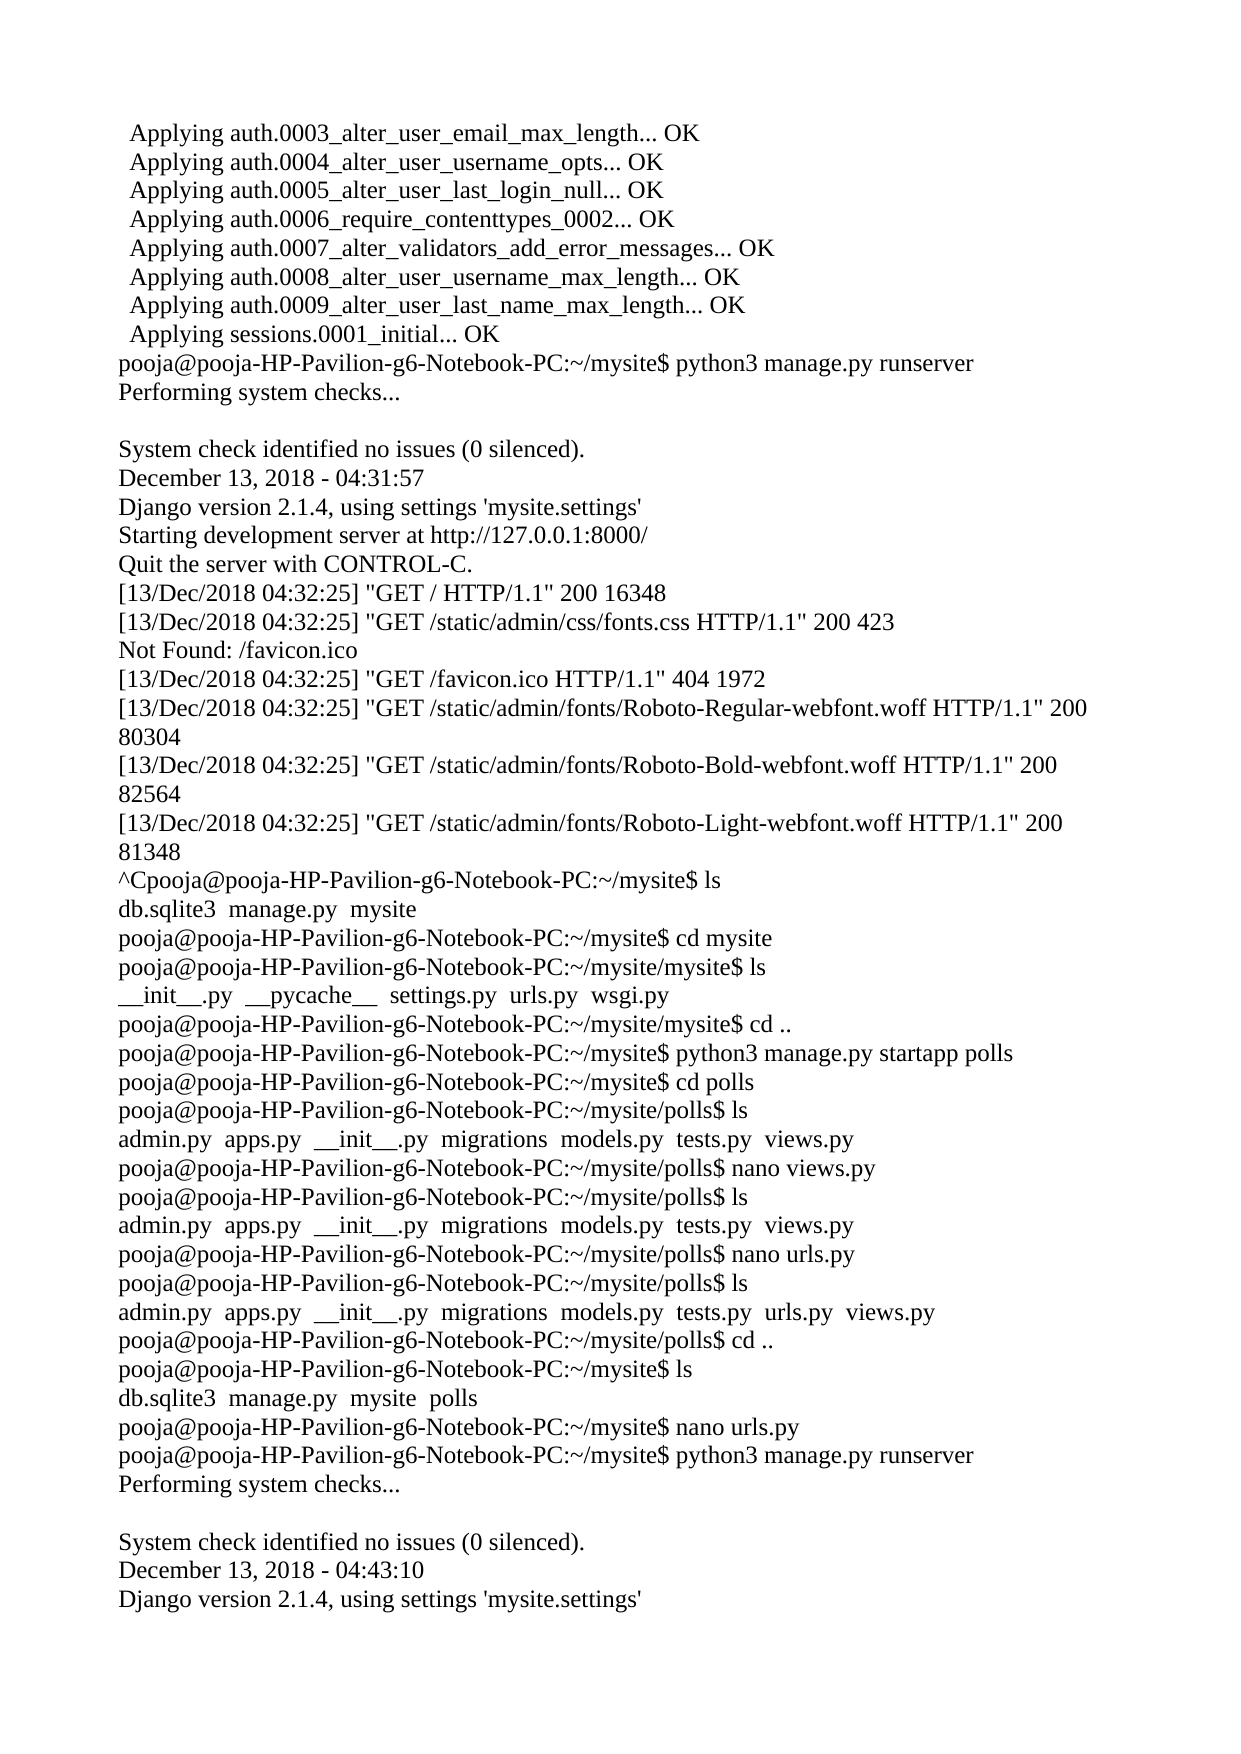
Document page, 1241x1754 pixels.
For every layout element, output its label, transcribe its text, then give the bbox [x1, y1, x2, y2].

text [13/Dec/2018 04:32:25] "GET /static/admin/css/fonts.css HTTP/1.1" 200 423 [118, 607, 1122, 636]
text Performing system checks... [118, 1469, 1122, 1498]
text pooja@pooja-HP-Pavilion-g6-Notebook-PC:~/mysite$ cd polls [118, 1067, 1122, 1096]
text admin.py apps.py __init__.py migrations models.py tests.py urls.py views.py [118, 1297, 1122, 1326]
text [13/Dec/2018 04:32:25] "GET /static/admin/fonts/Roboto-Regular-webfont.woff HTTP/1.1" 200 80304 [118, 693, 1122, 751]
text Applying auth.0004_alter_user_username_opts... OK [118, 147, 1122, 176]
text pooja@pooja-HP-Pavilion-g6-Notebook-PC:~/mysite$ ls [118, 1354, 1122, 1383]
text Applying auth.0006_require_contenttypes_0002... OK [118, 204, 1122, 233]
text pooja@pooja-HP-Pavilion-g6-Notebook-PC:~/mysite/polls$ ls [118, 1182, 1122, 1211]
text pooja@pooja-HP-Pavilion-g6-Notebook-PC:~/mysite$ python3 manage.py runserver [118, 1441, 1122, 1469]
text pooja@pooja-HP-Pavilion-g6-Notebook-PC:~/mysite$ python3 manage.py startapp polls [118, 1038, 1122, 1067]
text Applying auth.0008_alter_user_username_max_length... OK [118, 262, 1122, 291]
text pooja@pooja-HP-Pavilion-g6-Notebook-PC:~/mysite$ nano urls.py [118, 1412, 1122, 1441]
text Starting development server at http://127.0.0.1:8000/ [118, 521, 1122, 549]
text pooja@pooja-HP-Pavilion-g6-Notebook-PC:~/mysite/polls$ ls [118, 1268, 1122, 1297]
text pooja@pooja-HP-Pavilion-g6-Notebook-PC:~/mysite/mysite$ cd .. [118, 1009, 1122, 1038]
text December 13, 2018 - 04:31:57 [118, 463, 1122, 492]
text December 13, 2018 - 04:43:10 [118, 1556, 1122, 1584]
text Applying sessions.0001_initial... OK [118, 319, 1122, 348]
text db.sqlite3 manage.py mysite [118, 894, 1122, 923]
text Django version 2.1.4, using settings 'mysite.settings' [118, 1584, 1122, 1613]
text ^Cpooja@pooja-HP-Pavilion-g6-Notebook-PC:~/mysite$ ls [118, 866, 1122, 894]
text pooja@pooja-HP-Pavilion-g6-Notebook-PC:~/mysite/polls$ nano urls.py [118, 1239, 1122, 1268]
text [13/Dec/2018 04:32:25] "GET /static/admin/fonts/Roboto-Bold-webfont.woff HTTP/1.1" 200 82564 [118, 751, 1122, 808]
text db.sqlite3 manage.py mysite polls [118, 1383, 1122, 1412]
text Performing system checks... [118, 377, 1122, 406]
text Applying auth.0003_alter_user_email_max_length... OK [118, 118, 1122, 147]
text pooja@pooja-HP-Pavilion-g6-Notebook-PC:~/mysite/mysite$ ls [118, 952, 1122, 981]
text [13/Dec/2018 04:32:25] "GET / HTTP/1.1" 200 16348 [118, 578, 1122, 607]
text Django version 2.1.4, using settings 'mysite.settings' [118, 492, 1122, 521]
text admin.py apps.py __init__.py migrations models.py tests.py views.py [118, 1124, 1122, 1153]
text Quit the server with CONTROL-C. [118, 549, 1122, 578]
text [13/Dec/2018 04:32:25] "GET /favicon.ico HTTP/1.1" 404 1972 [118, 664, 1122, 693]
text Applying auth.0009_alter_user_last_name_max_length... OK [118, 291, 1122, 319]
text pooja@pooja-HP-Pavilion-g6-Notebook-PC:~/mysite$ cd mysite [118, 923, 1122, 952]
text Applying auth.0005_alter_user_last_login_null... OK [118, 176, 1122, 204]
text Applying auth.0007_alter_validators_add_error_messages... OK [118, 233, 1122, 262]
text pooja@pooja-HP-Pavilion-g6-Notebook-PC:~/mysite/polls$ cd .. [118, 1326, 1122, 1354]
text [13/Dec/2018 04:32:25] "GET /static/admin/fonts/Roboto-Light-webfont.woff HTTP/1.1" 200 81348 [118, 808, 1122, 866]
text System check identified no issues (0 silenced). [118, 1527, 1122, 1556]
text pooja@pooja-HP-Pavilion-g6-Notebook-PC:~/mysite$ python3 manage.py runserver [118, 348, 1122, 377]
text pooja@pooja-HP-Pavilion-g6-Notebook-PC:~/mysite/polls$ ls [118, 1096, 1122, 1124]
text Not Found: /favicon.ico [118, 636, 1122, 664]
text System check identified no issues (0 silenced). [118, 434, 1122, 463]
text pooja@pooja-HP-Pavilion-g6-Notebook-PC:~/mysite/polls$ nano views.py [118, 1153, 1122, 1182]
text admin.py apps.py __init__.py migrations models.py tests.py views.py [118, 1211, 1122, 1239]
text __init__.py __pycache__ settings.py urls.py wsgi.py [118, 981, 1122, 1009]
